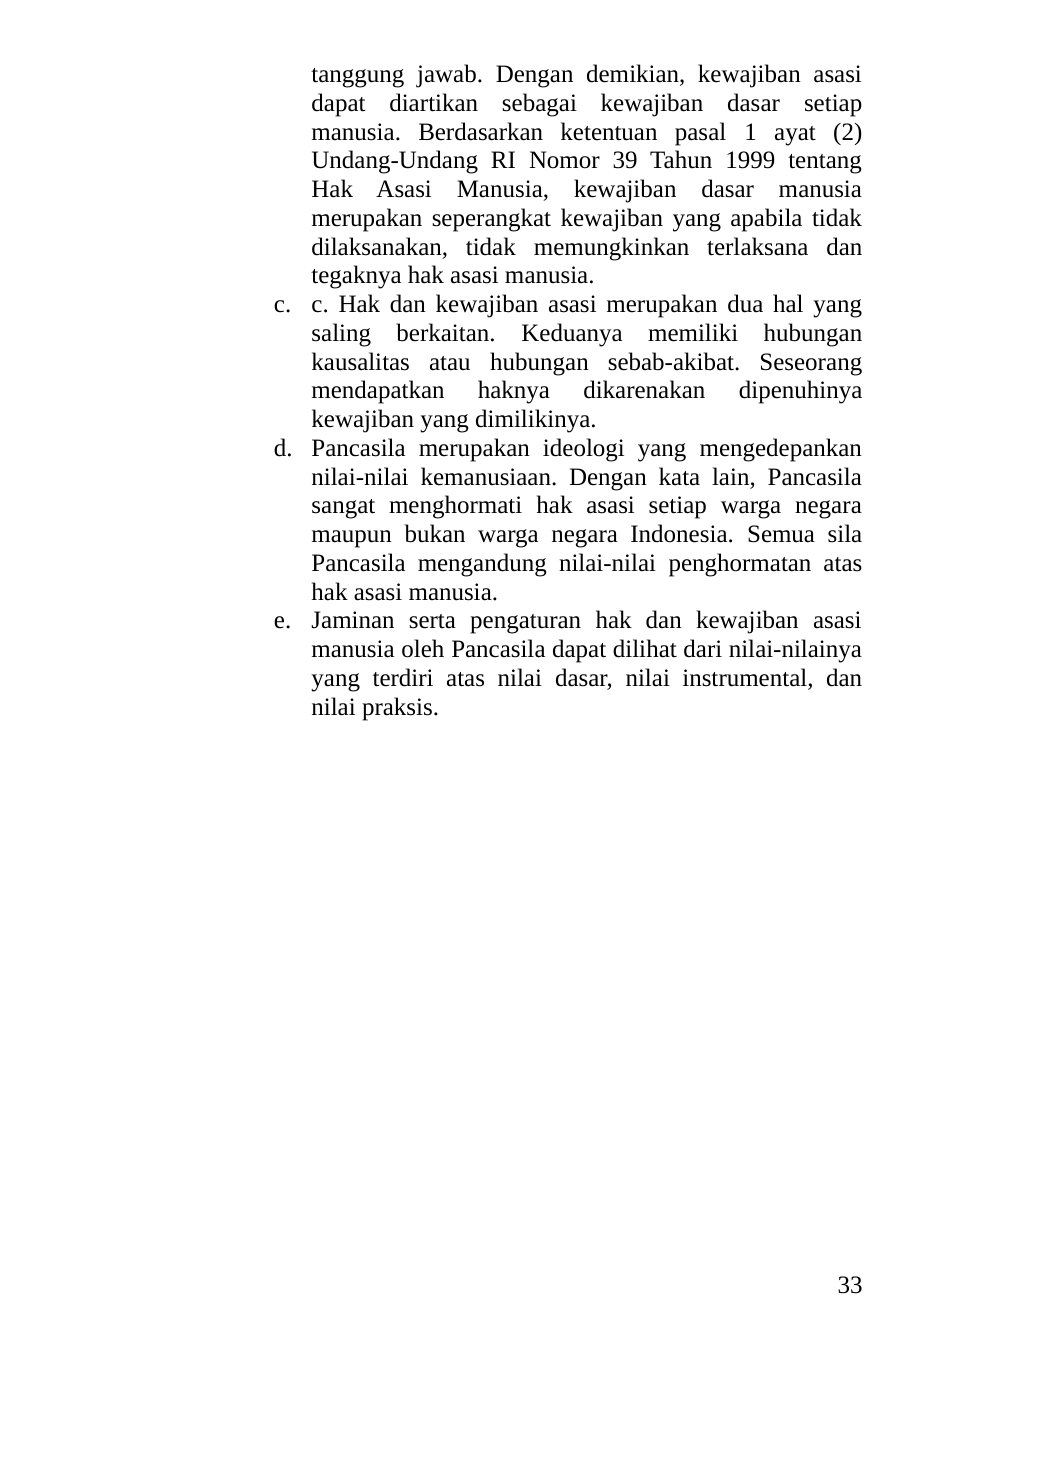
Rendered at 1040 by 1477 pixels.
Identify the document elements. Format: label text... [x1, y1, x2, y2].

list Jaminan serta pengaturan hak dan kewajiban asasi manusia oleh Pancasila dapat dilihat dari nilai-nilainya yang terdiri atas nilai dasar, nilai instrumental, dan nilai praksis. [274, 605, 862, 720]
list c. Hak dan kewajiban asasi merupakan dua hal yang saling berkaitan. Keduanya memiliki hubungan kausalitas atau hubungan sebab-akibat. Seseorang mendapatkan haknya dikarenakan dipenuhinya kewajiban yang dimilikinya. [274, 289, 862, 433]
list tanggung jawab. Dengan demikian, kewajiban asasi dapat diartikan sebagai kewajiban dasar setiap manusia. Berdasarkan ketentuan pasal 1 ayat (2) Undang-Undang RI Nomor 39 Tahun 1999 tentang Hak Asasi Manusia, kewajiban dasar manusia merupakan seperangkat kewajiban yang apabila tidak dilaksanakan, tidak memungkinkan terlaksana dan tegaknya hak asasi manusia. [274, 59, 862, 289]
list Pancasila merupakan ideologi yang mengedepankan nilai-nilai kemanusiaan. Dengan kata lain, Pancasila sangat menghormati hak asasi setiap warga negara maupun bukan warga negara Indonesia. Semua sila Pancasila mengandung nilai-nilai penghormatan atas hak asasi manusia. [274, 433, 862, 605]
